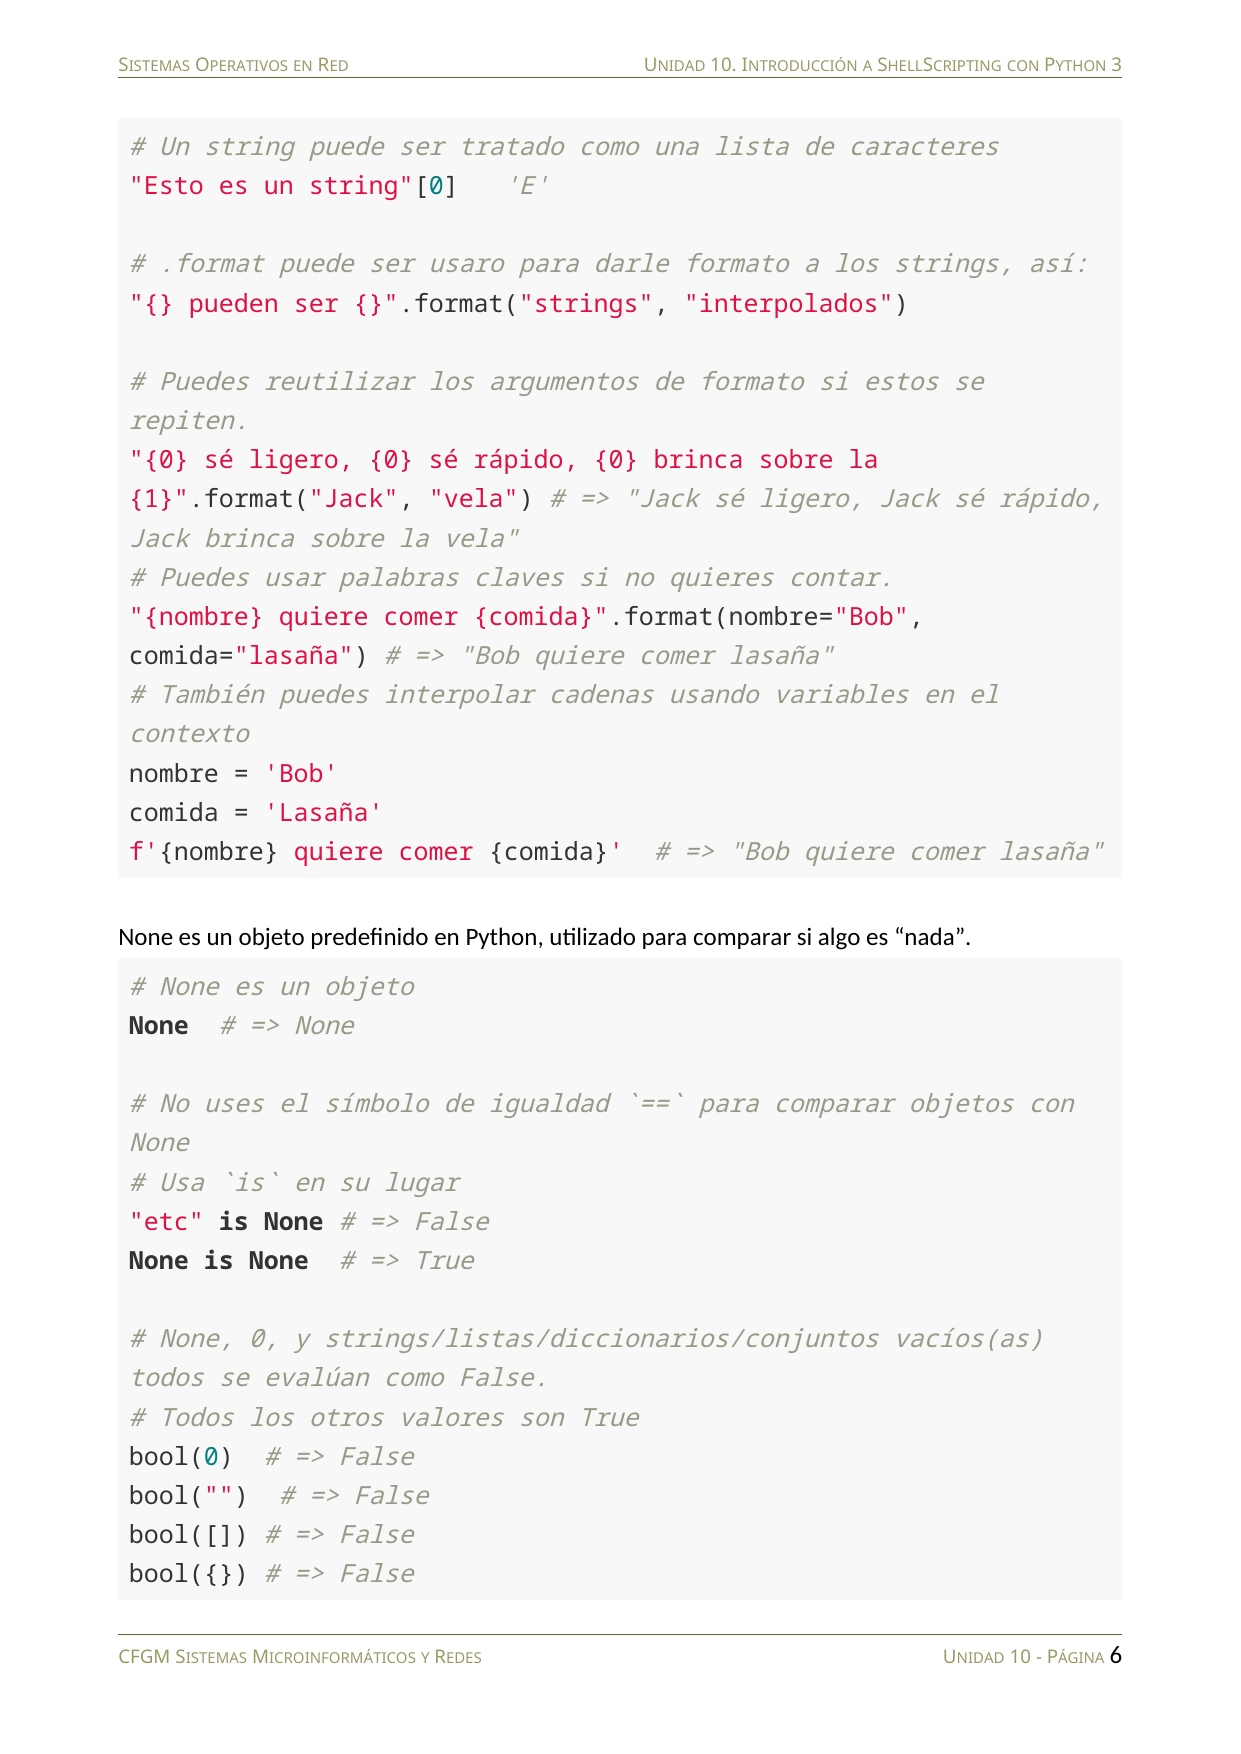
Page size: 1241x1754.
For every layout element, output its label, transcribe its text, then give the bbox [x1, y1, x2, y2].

text None es un objeto predefinido en Python, utilizado para comparar si algo es “nada”. [118, 921, 1122, 951]
table_header # Un string puede ser tratado como una lista de caracteres "Esto es un string"[0] 'E' # .format puede ser usaro para darle formato a los strings, así: "{} pueden ser {}".format("strings", "interpolados") # Puedes reutilizar los argumentos de formato si estos se repiten. "{0} sé ligero, {0} sé rápido, {0} brinca sobre la {1}".format("Jack", "vela") # => "Jack sé ligero, Jack sé rápido, Jack brinca sobre la vela" # Puedes usar palabras claves si no quieres contar. "{nombre} quiere comer {comida}".format(nombre="Bob", comida="lasaña") # => "Bob quiere comer lasaña" # También puedes interpolar cadenas usando variables en el contexto nombre = 'Bob' comida = 'Lasaña' f'{nombre} quiere comer {comida}' # => "Bob quiere comer lasaña" [118, 118, 1122, 878]
table_header # None es un objeto None # => None # No uses el símbolo de igualdad `==` para comparar objetos con None # Usa `is` en su lugar "etc" is None # => False None is None # => True # None, 0, y strings/listas/diccionarios/conjuntos vacíos(as) todos se evalúan como False. # Todos los otros valores son True bool(0) # => False bool("") # => False bool([]) # => False bool({}) # => False [118, 958, 1122, 1600]
